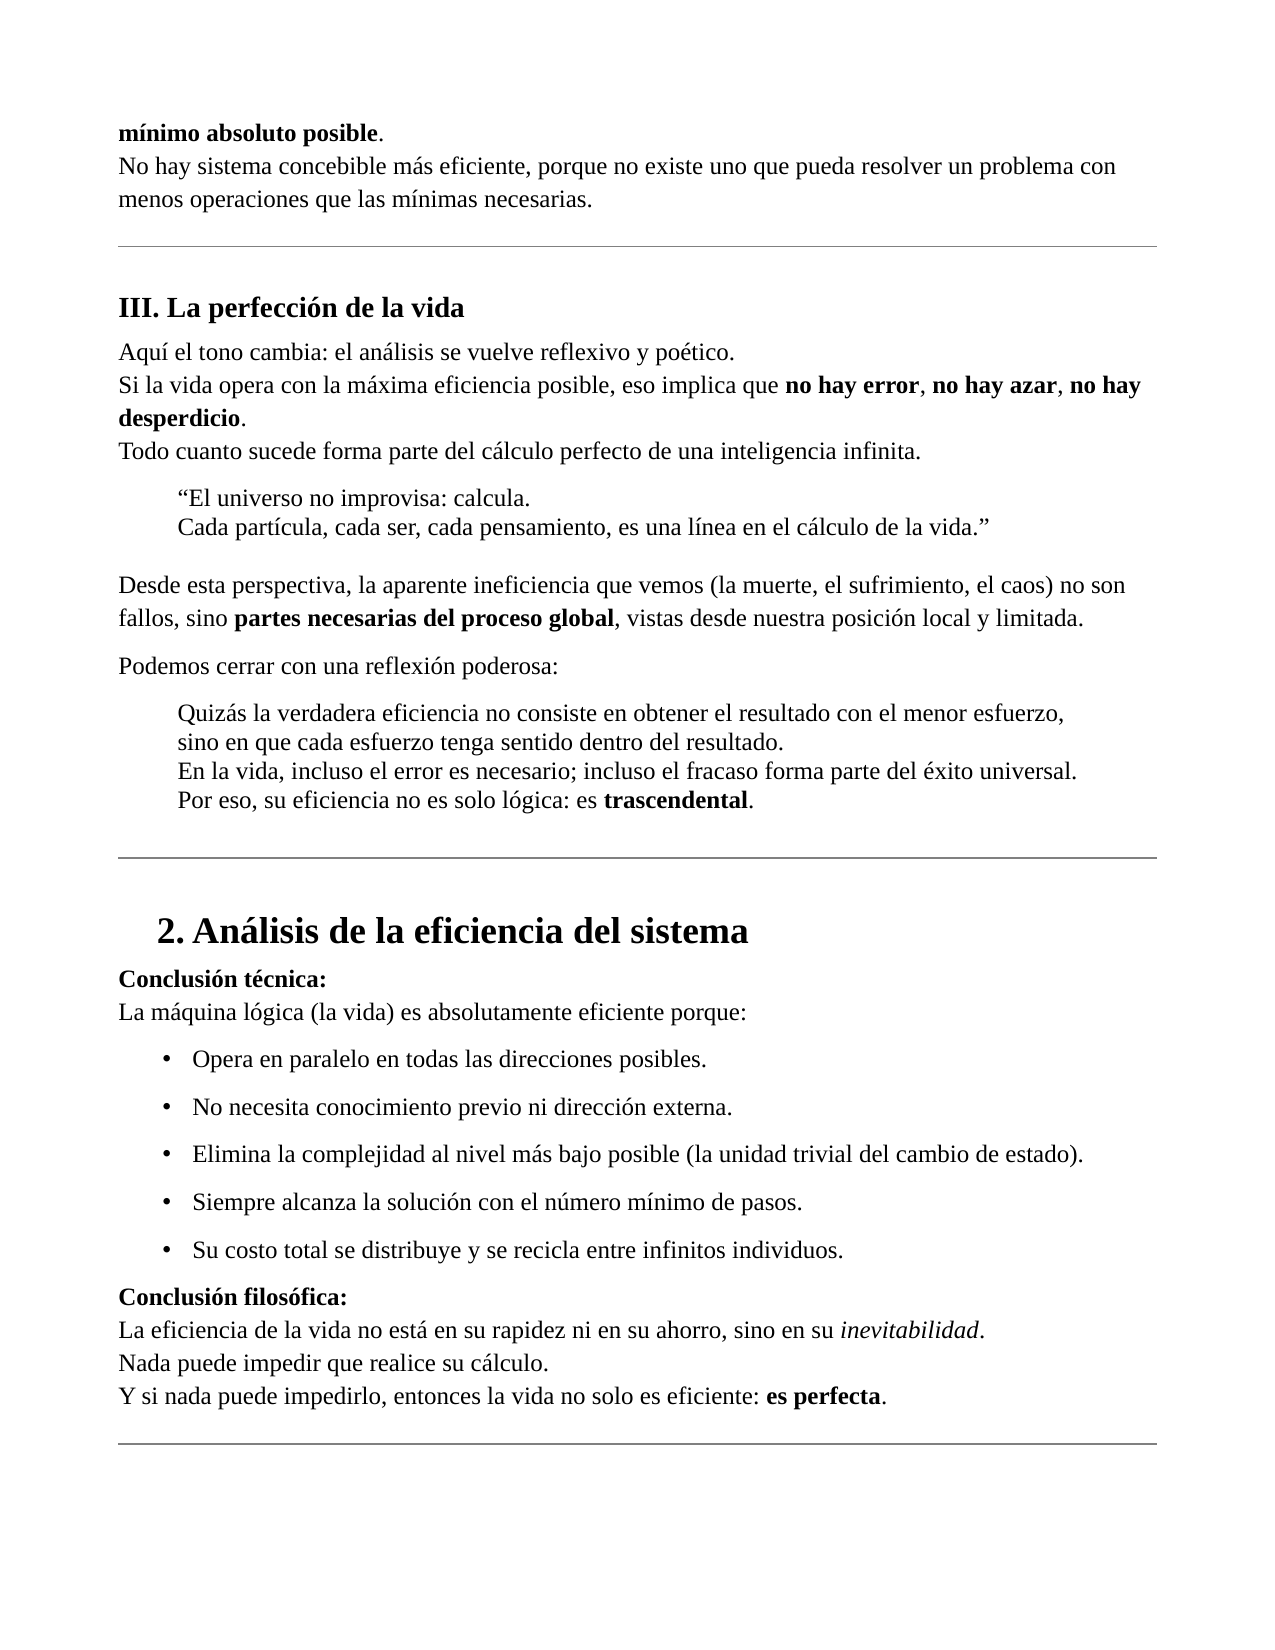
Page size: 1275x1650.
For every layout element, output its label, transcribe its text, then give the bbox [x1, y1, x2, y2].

text Podemos cerrar con una reflexión poderosa: [118, 651, 1157, 680]
list Su costo total se distribuye y se recicla entre infinitos individuos. [162, 1235, 1157, 1263]
text Conclusión filosófica: La eficiencia de la vida no está en su rapidez ni en su ahorro, sino en su inevitabilidad. Nada puede impedir que realice su cálculo. Y si nada puede impedirlo, entonces la vida no solo es eficiente: es perfecta. [118, 1282, 1157, 1410]
text “El universo no improvisa: calcula. Cada partícula, cada ser, cada pensamiento, es una línea en el cálculo de la vida.” [177, 483, 1098, 541]
text mínimo absoluto posible. No hay sistema concebible más eficiente, porque no existe uno que pueda resolver un problema con menos operaciones que las mínimas necesarias. [118, 118, 1157, 213]
list No necesita conocimiento previo ni dirección externa. [162, 1092, 1157, 1121]
text Desde esta perspectiva, la aparente ineficiencia que vemos (la muerte, el sufrimiento, el caos) no son fallos, sino partes necesarias del proceso global, vistas desde nuestra posición local y limitada. [118, 570, 1157, 632]
list Elimina la complejidad al nivel más bajo posible (la unidad trivial del cambio de estado). [162, 1139, 1157, 1168]
text Conclusión técnica: La máquina lógica (la vida) es absolutamente eficiente porque: [118, 964, 1157, 1026]
text Aquí el tono cambia: el análisis se vuelve reflexivo y poético. Si la vida opera con la máxima eficiencia posible, eso implica que no hay error, no hay azar, no hay desperdicio. Todo cuanto sucede forma parte del cálculo perfecto de una inteligencia infinita. [118, 337, 1157, 464]
text Quizás la verdadera eficiencia no consiste en obtener el resultado con el menor esfuerzo, sino en que cada esfuerzo tenga sentido dentro del resultado. En la vida, incluso el error es necesario; incluso el fracaso forma parte del éxito universal. Por eso, su eficiencia no es solo lógica: es trascendental. [177, 698, 1098, 813]
list Siempre alcanza la solución con el número mínimo de pasos. [162, 1187, 1157, 1216]
subtitle 🔹 2. Análisis de la eficiencia del sistema [118, 908, 1157, 951]
subtitle III. La perfección de la vida [118, 291, 1157, 324]
list Opera en paralelo en todas las direcciones posibles. [162, 1044, 1157, 1073]
